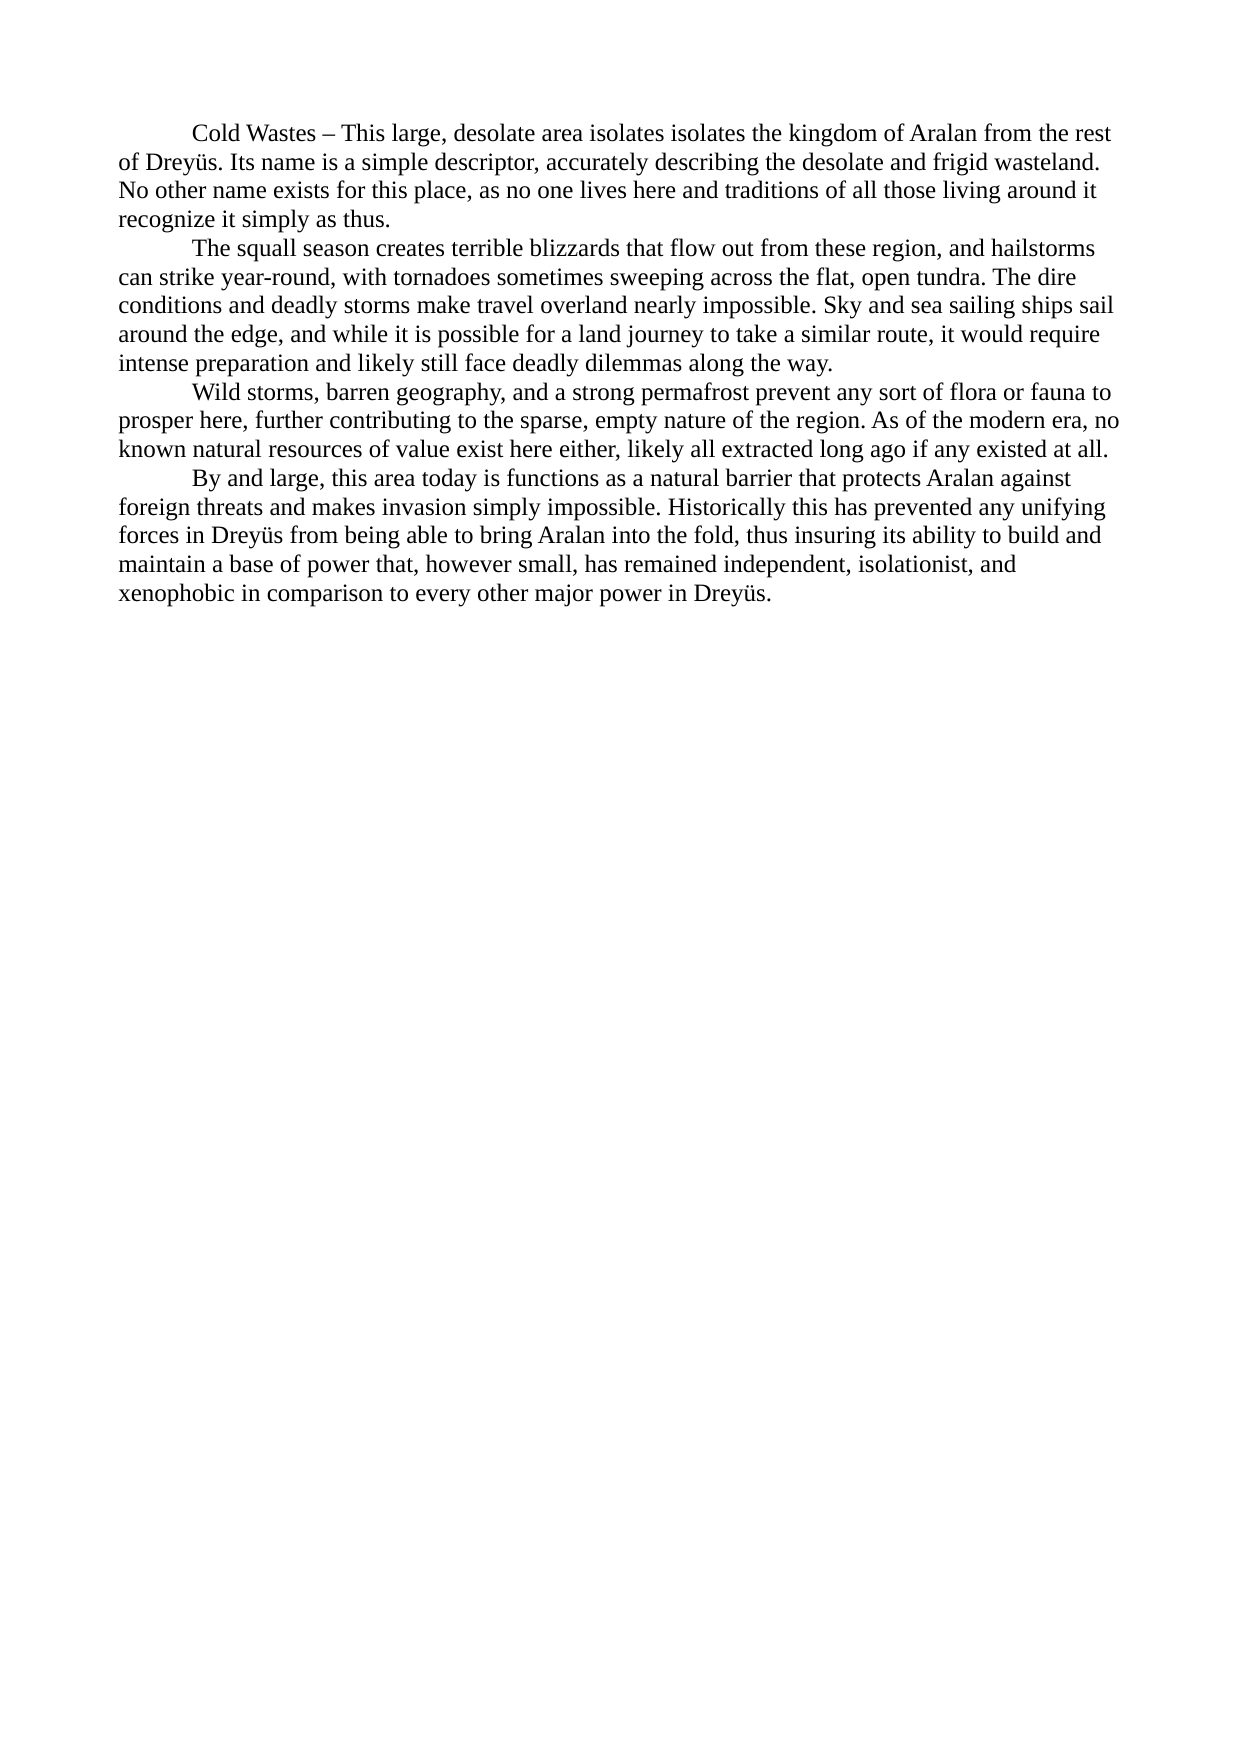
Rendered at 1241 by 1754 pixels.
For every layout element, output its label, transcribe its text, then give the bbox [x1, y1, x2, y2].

text Cold Wastes – This large, desolate area isolates isolates the kingdom of Aralan from the rest of Dreyüs. Its name is a simple descriptor, accurately describing the desolate and frigid wasteland. No other name exists for this place, as no one lives here and traditions of all those living around it recognize it simply as thus. [118, 118, 1122, 233]
text Wild storms, barren geography, and a strong permafrost prevent any sort of flora or fauna to prosper here, further contributing to the sparse, empty nature of the region. As of the modern era, no known natural resources of value exist here either, likely all extracted long ago if any existed at all. By and large, this area today is functions as a natural barrier that protects Aralan against foreign threats and makes invasion simply impossible. Historically this has prevented any unifying forces in Dreyüs from being able to bring Aralan into the fold, thus insuring its ability to build and maintain a base of power that, however small, has remained independent, isolationist, and xenophobic in comparison to every other major power in Dreyüs. [118, 377, 1122, 607]
text The squall season creates terrible blizzards that flow out from these region, and hailstorms can strike year-round, with tornadoes sometimes sweeping across the flat, open tundra. The dire conditions and deadly storms make travel overland nearly impossible. Sky and sea sailing ships sail around the edge, and while it is possible for a land journey to take a similar route, it would require intense preparation and likely still face deadly dilemmas along the way. [118, 233, 1122, 377]
